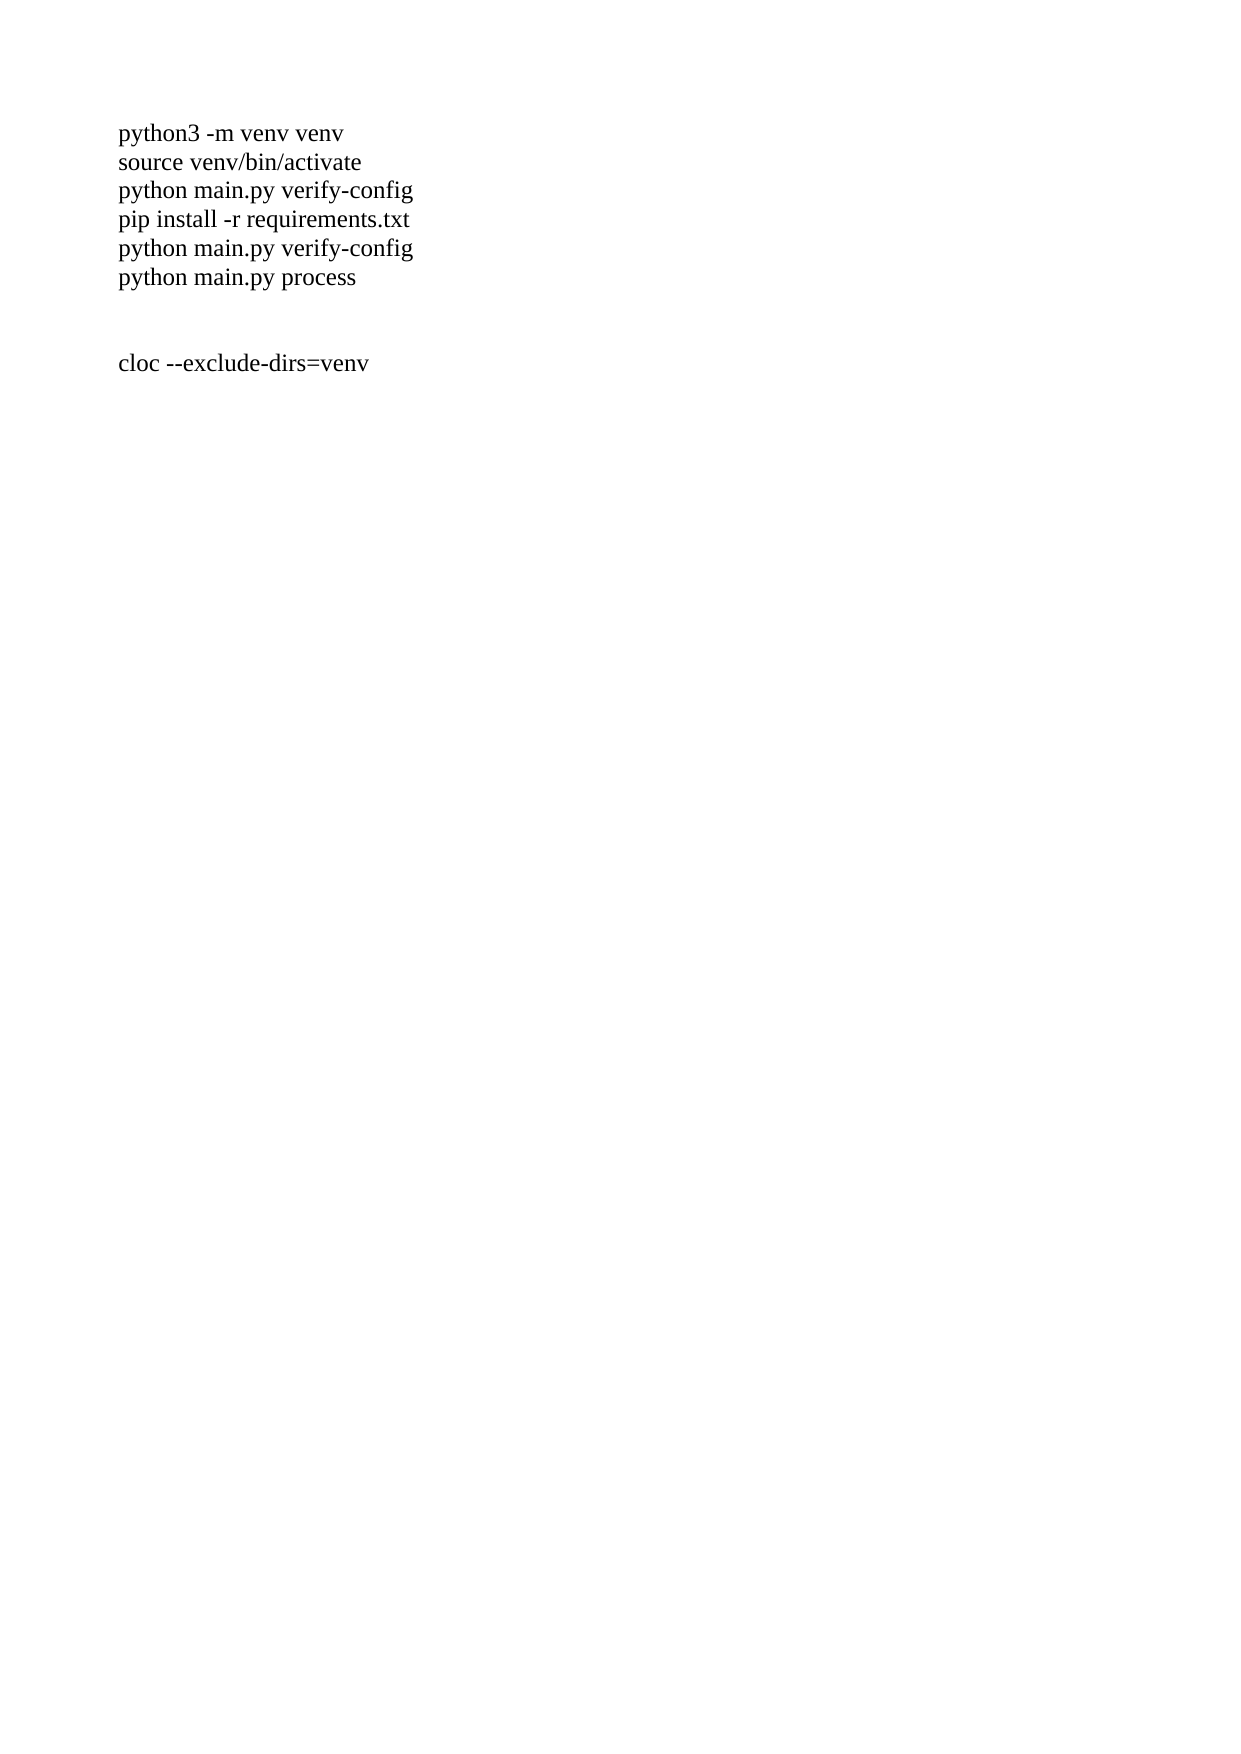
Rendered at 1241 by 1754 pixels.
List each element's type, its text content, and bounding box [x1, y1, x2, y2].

text python main.py verify-config [118, 233, 1122, 262]
text python main.py process [118, 262, 1122, 291]
text source venv/bin/activate [118, 147, 1122, 176]
text python3 -m venv venv [118, 118, 1122, 147]
text cloc --exclude-dirs=venv [118, 348, 1122, 377]
text pip install -r requirements.txt [118, 204, 1122, 233]
text python main.py verify-config [118, 176, 1122, 204]
